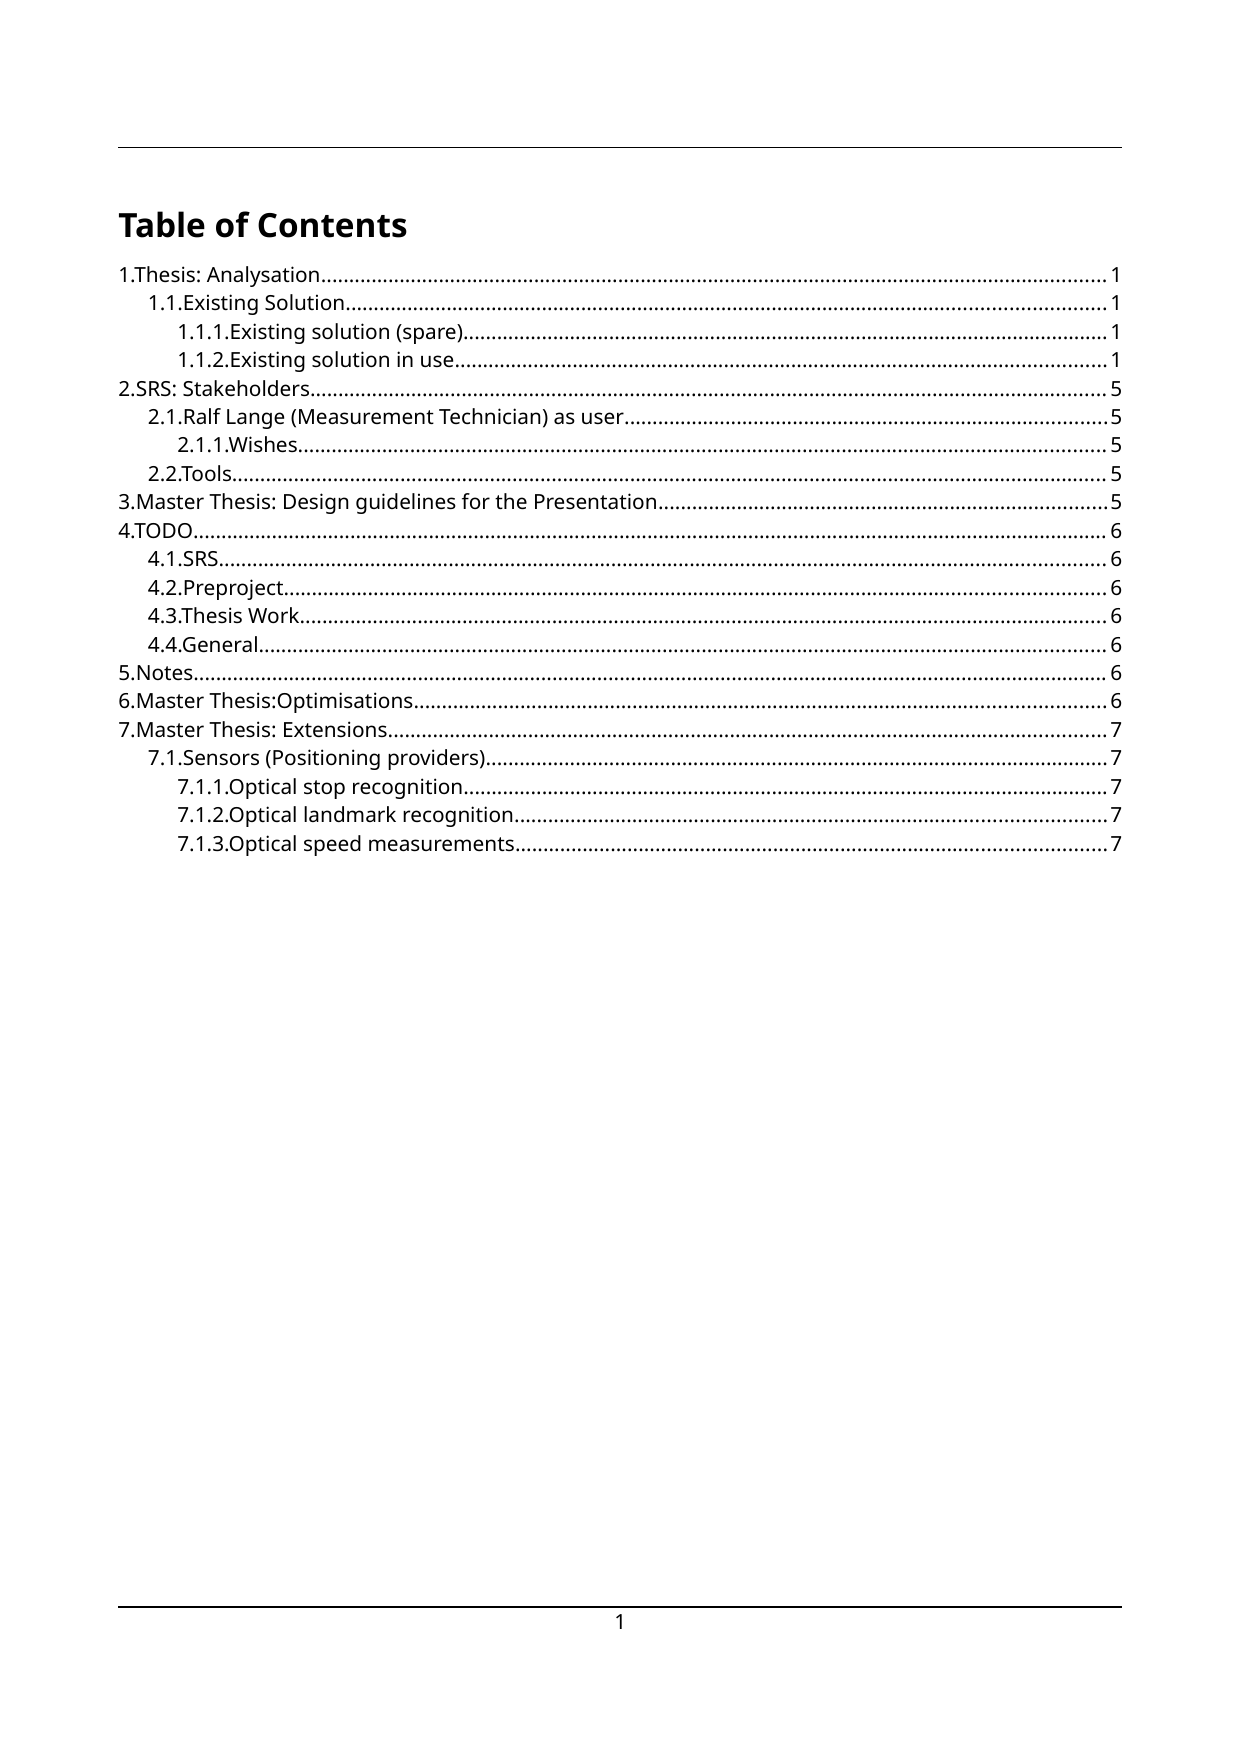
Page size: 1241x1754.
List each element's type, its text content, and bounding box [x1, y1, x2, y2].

text 7.Master Thesis: Extensions 7 [118, 715, 1122, 743]
text 1.Thesis: Analysation 1 [118, 260, 1122, 288]
text 4.2.Preproject 6 [148, 573, 1122, 601]
text 6.Master Thesis:Optimisations 6 [118, 687, 1122, 715]
text 4.3.Thesis Work 6 [148, 601, 1122, 630]
text 4.1.SRS 6 [148, 544, 1122, 573]
subtitle Table of Contents [118, 202, 1122, 247]
text 4.4.General 6 [148, 630, 1122, 658]
text 7.1.3.Optical speed measurements 7 [177, 829, 1122, 857]
text 2.SRS: Stakeholders 5 [118, 374, 1122, 402]
text 7.1.Sensors (Positioning providers) 7 [148, 743, 1122, 772]
text 2.1.1.Wishes 5 [177, 431, 1122, 459]
text 2.1.Ralf Lange (Measurement Technician) as user 5 [148, 402, 1122, 431]
text 7.1.1.Optical stop recognition 7 [177, 772, 1122, 800]
text 4.TODO 6 [118, 516, 1122, 544]
text 5.Notes 6 [118, 658, 1122, 687]
text 2.2.Tools 5 [148, 459, 1122, 487]
text 1.1.1.Existing solution (spare) 1 [177, 317, 1122, 345]
text 7.1.2.Optical landmark recognition 7 [177, 800, 1122, 829]
text 1.1.2.Existing solution in use 1 [177, 345, 1122, 374]
text 3.Master Thesis: Design guidelines for the Presentation 5 [118, 487, 1122, 516]
text 1.1.Existing Solution 1 [148, 288, 1122, 317]
